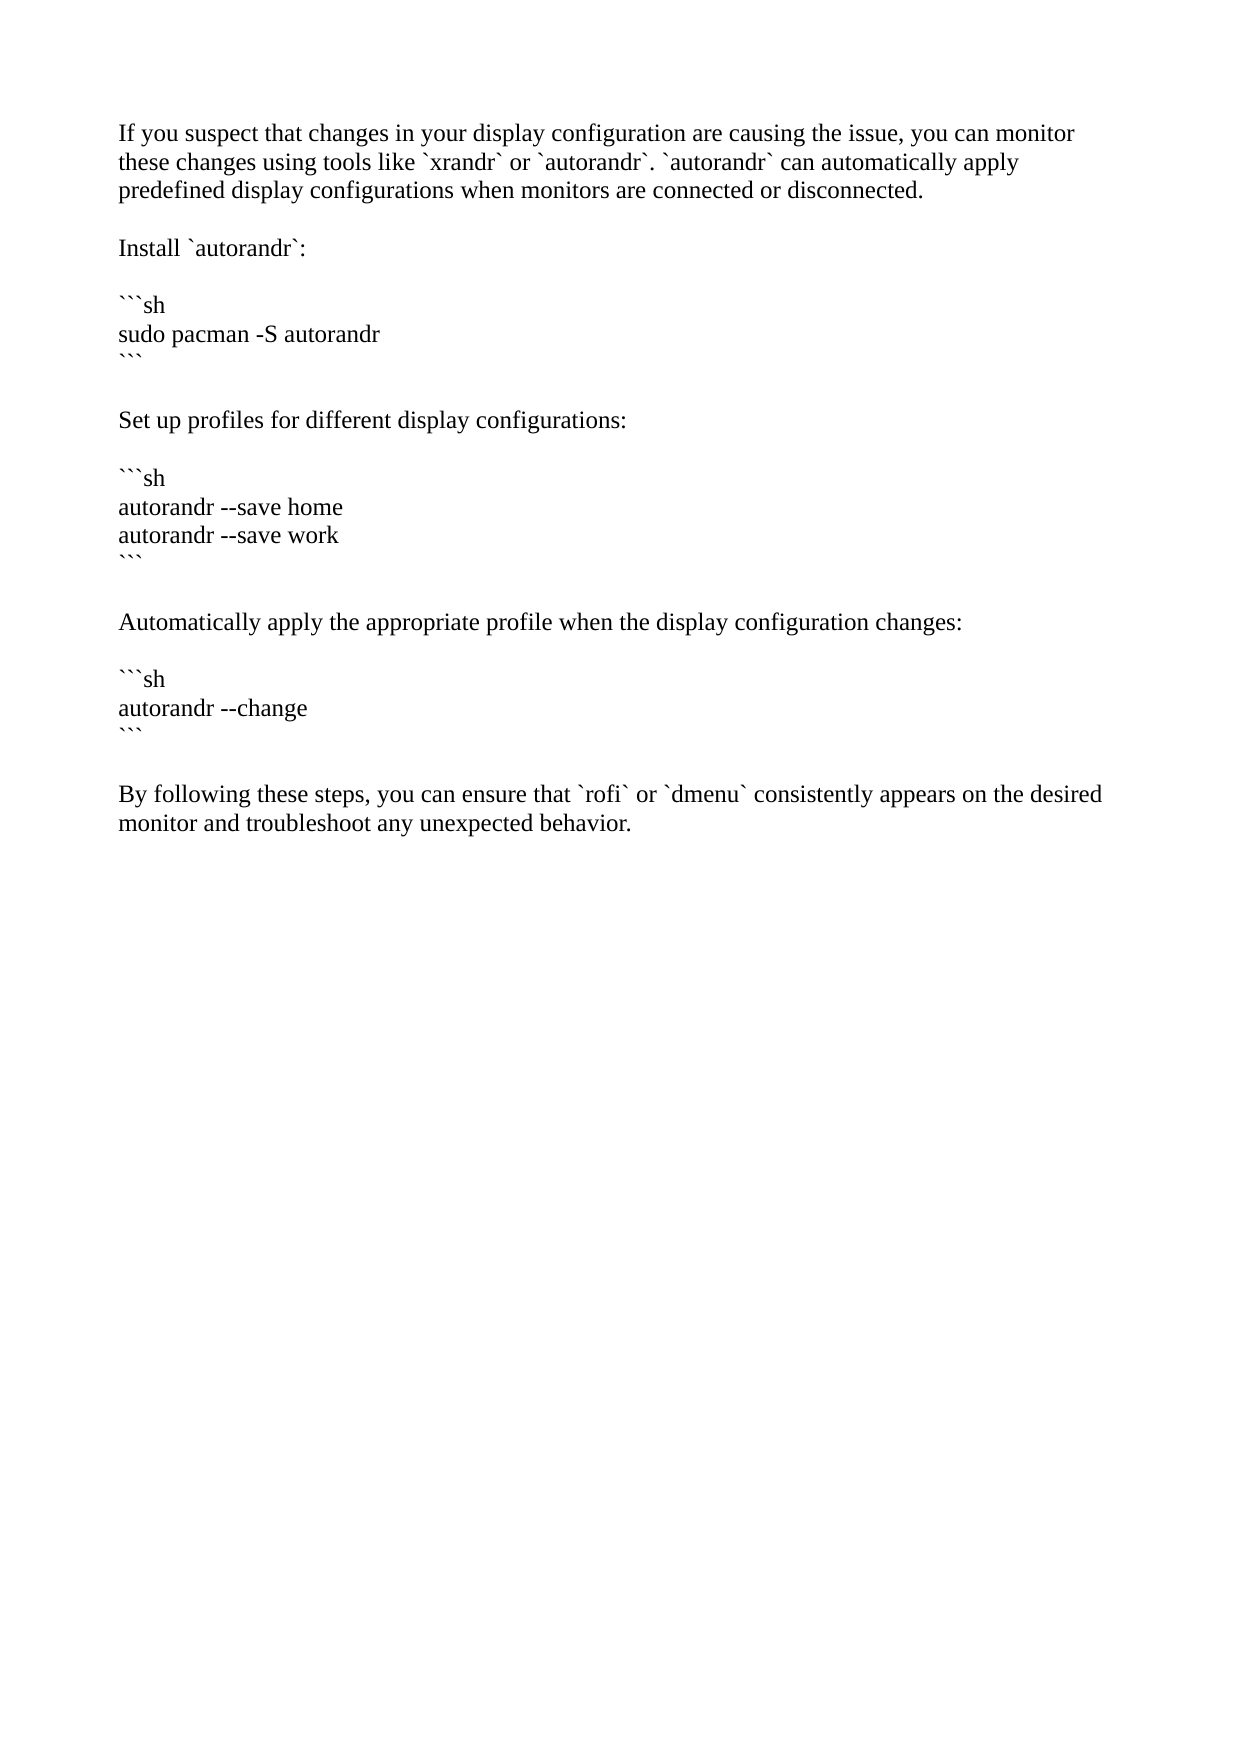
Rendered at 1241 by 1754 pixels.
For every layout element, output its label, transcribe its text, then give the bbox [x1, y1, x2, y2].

text Install `autorandr`: [118, 233, 1122, 262]
text ```sh [118, 291, 1122, 319]
text Set up profiles for different display configurations: [118, 406, 1122, 434]
text autorandr --save work [118, 521, 1122, 549]
text ```sh [118, 664, 1122, 693]
text ``` [118, 549, 1122, 578]
text ``` [118, 722, 1122, 751]
text ```sh [118, 463, 1122, 492]
text autorandr --save home [118, 492, 1122, 521]
text Automatically apply the appropriate profile when the display configuration changes: [118, 607, 1122, 636]
text sudo pacman -S autorandr [118, 319, 1122, 348]
text By following these steps, you can ensure that `rofi` or `dmenu` consistently appears on the desired monitor and troubleshoot any unexpected behavior. [118, 779, 1122, 837]
text ``` [118, 348, 1122, 377]
text If you suspect that changes in your display configuration are causing the issue, you can monitor these changes using tools like `xrandr` or `autorandr`. `autorandr` can automatically apply predefined display configurations when monitors are connected or disconnected. [118, 118, 1122, 204]
text autorandr --change [118, 693, 1122, 722]
